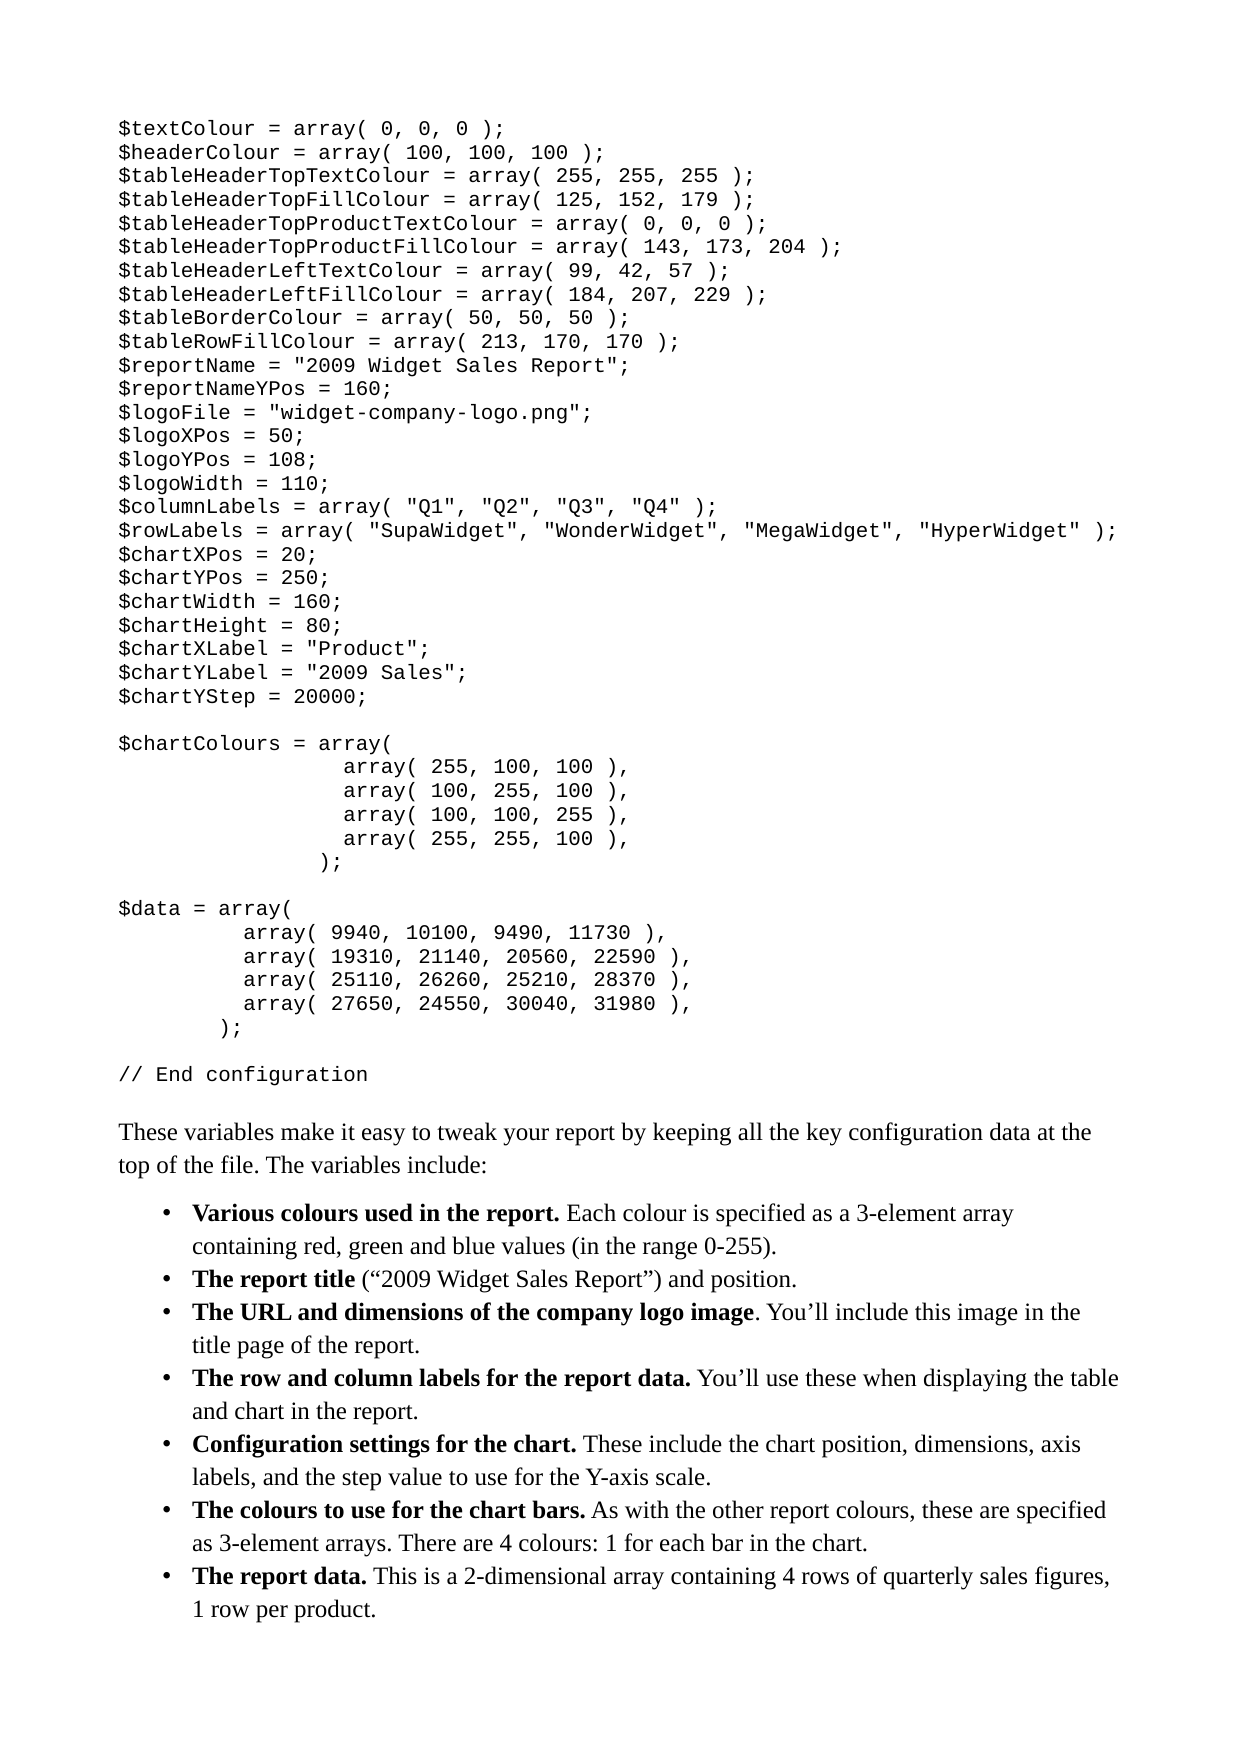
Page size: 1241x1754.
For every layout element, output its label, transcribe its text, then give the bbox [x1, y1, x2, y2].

text $reportNameYPos = 160; [118, 378, 1122, 402]
text ); [118, 1017, 1122, 1040]
text array( 9940, 10100, 9490, 11730 ), [118, 922, 1122, 946]
text These variables make it easy to tweak your report by keeping all the key configuration data at the top of the file. The variables include: [118, 1117, 1122, 1179]
text $tableRowFillColour = array( 213, 170, 170 ); [118, 331, 1122, 354]
list The report title (“2009 Widget Sales Report”) and position. [162, 1264, 1122, 1292]
text $chartHeight = 80; [118, 615, 1122, 638]
list Configuration settings for the chart. These include the chart position, dimensions, axis labels, and the step value to use for the Y-axis scale. [162, 1429, 1122, 1491]
text $logoXPos = 50; [118, 426, 1122, 449]
text $data = array( [118, 898, 1122, 922]
text array( 100, 100, 255 ), [118, 804, 1122, 827]
text $tableBorderColour = array( 50, 50, 50 ); [118, 307, 1122, 331]
text $logoYPos = 108; [118, 449, 1122, 473]
text $rowLabels = array( "SupaWidget", "WonderWidget", "MegaWidget", "HyperWidget" ); [118, 520, 1122, 544]
text array( 100, 255, 100 ), [118, 780, 1122, 804]
text $chartXPos = 20; [118, 544, 1122, 567]
text array( 27650, 24550, 30040, 31980 ), [118, 993, 1122, 1017]
text $logoWidth = 110; [118, 473, 1122, 496]
text $chartYLabel = "2009 Sales"; [118, 662, 1122, 686]
text // End configuration [118, 1064, 1122, 1088]
text array( 255, 255, 100 ), [118, 827, 1122, 851]
text $chartColours = array( [118, 733, 1122, 757]
list The report data. This is a 2-dimensional array containing 4 rows of quarterly sales figures, 1 row per product. [162, 1561, 1122, 1623]
text $headerColour = array( 100, 100, 100 ); [118, 142, 1122, 165]
text $tableHeaderTopProductFillColour = array( 143, 173, 204 ); [118, 236, 1122, 260]
list Various colours used in the report. Each colour is specified as a 3-element array containing red, green and blue values (in the range 0-255). [162, 1198, 1122, 1259]
list The colours to use for the chart bars. As with the other report colours, these are specified as 3-element arrays. There are 4 colours: 1 for each bar in the chart. [162, 1495, 1122, 1557]
text $tableHeaderTopProductTextColour = array( 0, 0, 0 ); [118, 213, 1122, 236]
list The URL and dimensions of the company logo image. You’ll include this image in the title page of the report. [162, 1297, 1122, 1358]
text $tableHeaderLeftTextColour = array( 99, 42, 57 ); [118, 260, 1122, 284]
text array( 255, 100, 100 ), [118, 757, 1122, 780]
text $tableHeaderTopTextColour = array( 255, 255, 255 ); [118, 165, 1122, 189]
text $chartWidth = 160; [118, 591, 1122, 615]
text $tableHeaderTopFillColour = array( 125, 152, 179 ); [118, 189, 1122, 213]
list The row and column labels for the report data. You’ll use these when displaying the table and chart in the report. [162, 1363, 1122, 1424]
text $tableHeaderLeftFillColour = array( 184, 207, 229 ); [118, 284, 1122, 307]
text $chartYStep = 20000; [118, 686, 1122, 709]
text array( 25110, 26260, 25210, 28370 ), [118, 969, 1122, 993]
text ); [118, 851, 1122, 875]
text array( 19310, 21140, 20560, 22590 ), [118, 946, 1122, 969]
text $chartXLabel = "Product"; [118, 638, 1122, 662]
text $columnLabels = array( "Q1", "Q2", "Q3", "Q4" ); [118, 496, 1122, 520]
text $chartYPos = 250; [118, 567, 1122, 591]
text $textColour = array( 0, 0, 0 ); [118, 118, 1122, 142]
text $logoFile = "widget-company-logo.png"; [118, 402, 1122, 426]
text $reportName = "2009 Widget Sales Report"; [118, 354, 1122, 378]
